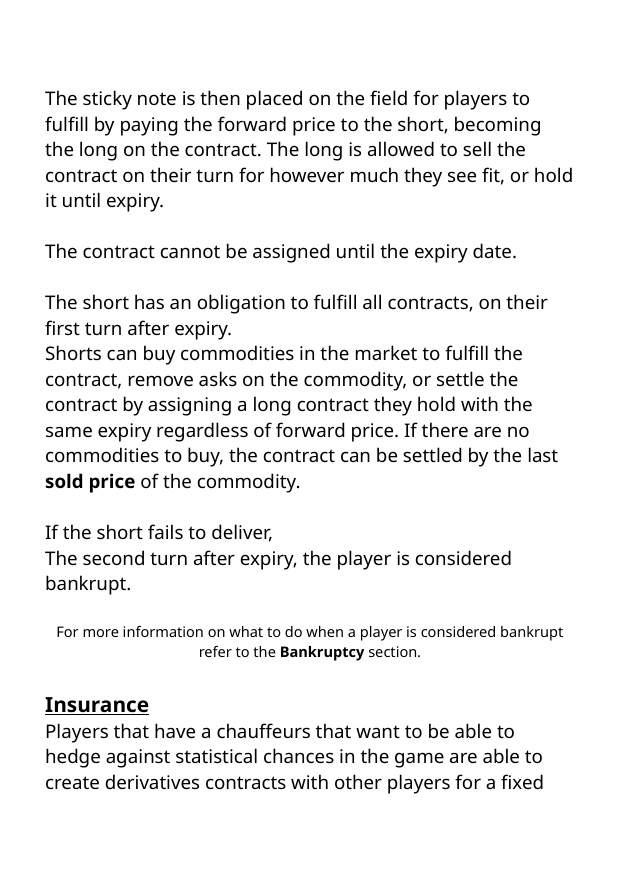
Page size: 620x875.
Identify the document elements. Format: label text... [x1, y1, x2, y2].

text Shorts can buy commodities in the market to fulfill the contract, remove asks on the commodity, or settle the contract by assigning a long contract they hold with the same expiry regardless of forward price. If there are no commodities to buy, the contract can be settled by the last sold price of the commodity. [45, 341, 574, 494]
text For more information on what to do when a player is considered bankrupt refer to the Bankruptcy section. [45, 621, 574, 661]
text The second turn after expiry, the player is considered bankrupt. [45, 545, 574, 596]
text Players that have a chauffeurs that want to be able to hedge against statistical chances in the game are able to create derivatives contracts with other players for a fixed [45, 718, 574, 795]
text The contract cannot be assigned until the expiry date. [45, 239, 574, 264]
text The short has an obligation to fulfill all contracts, on their first turn after expiry. [45, 290, 574, 341]
text If the short fails to deliver, [45, 519, 574, 545]
text The sticky note is then placed on the field for players to fulfill by paying the forward price to the short, becoming the long on the contract. The long is allowed to sell the contract on their turn for however much they see fit, or hold it until expiry. [45, 86, 574, 213]
text Insurance [45, 690, 574, 718]
